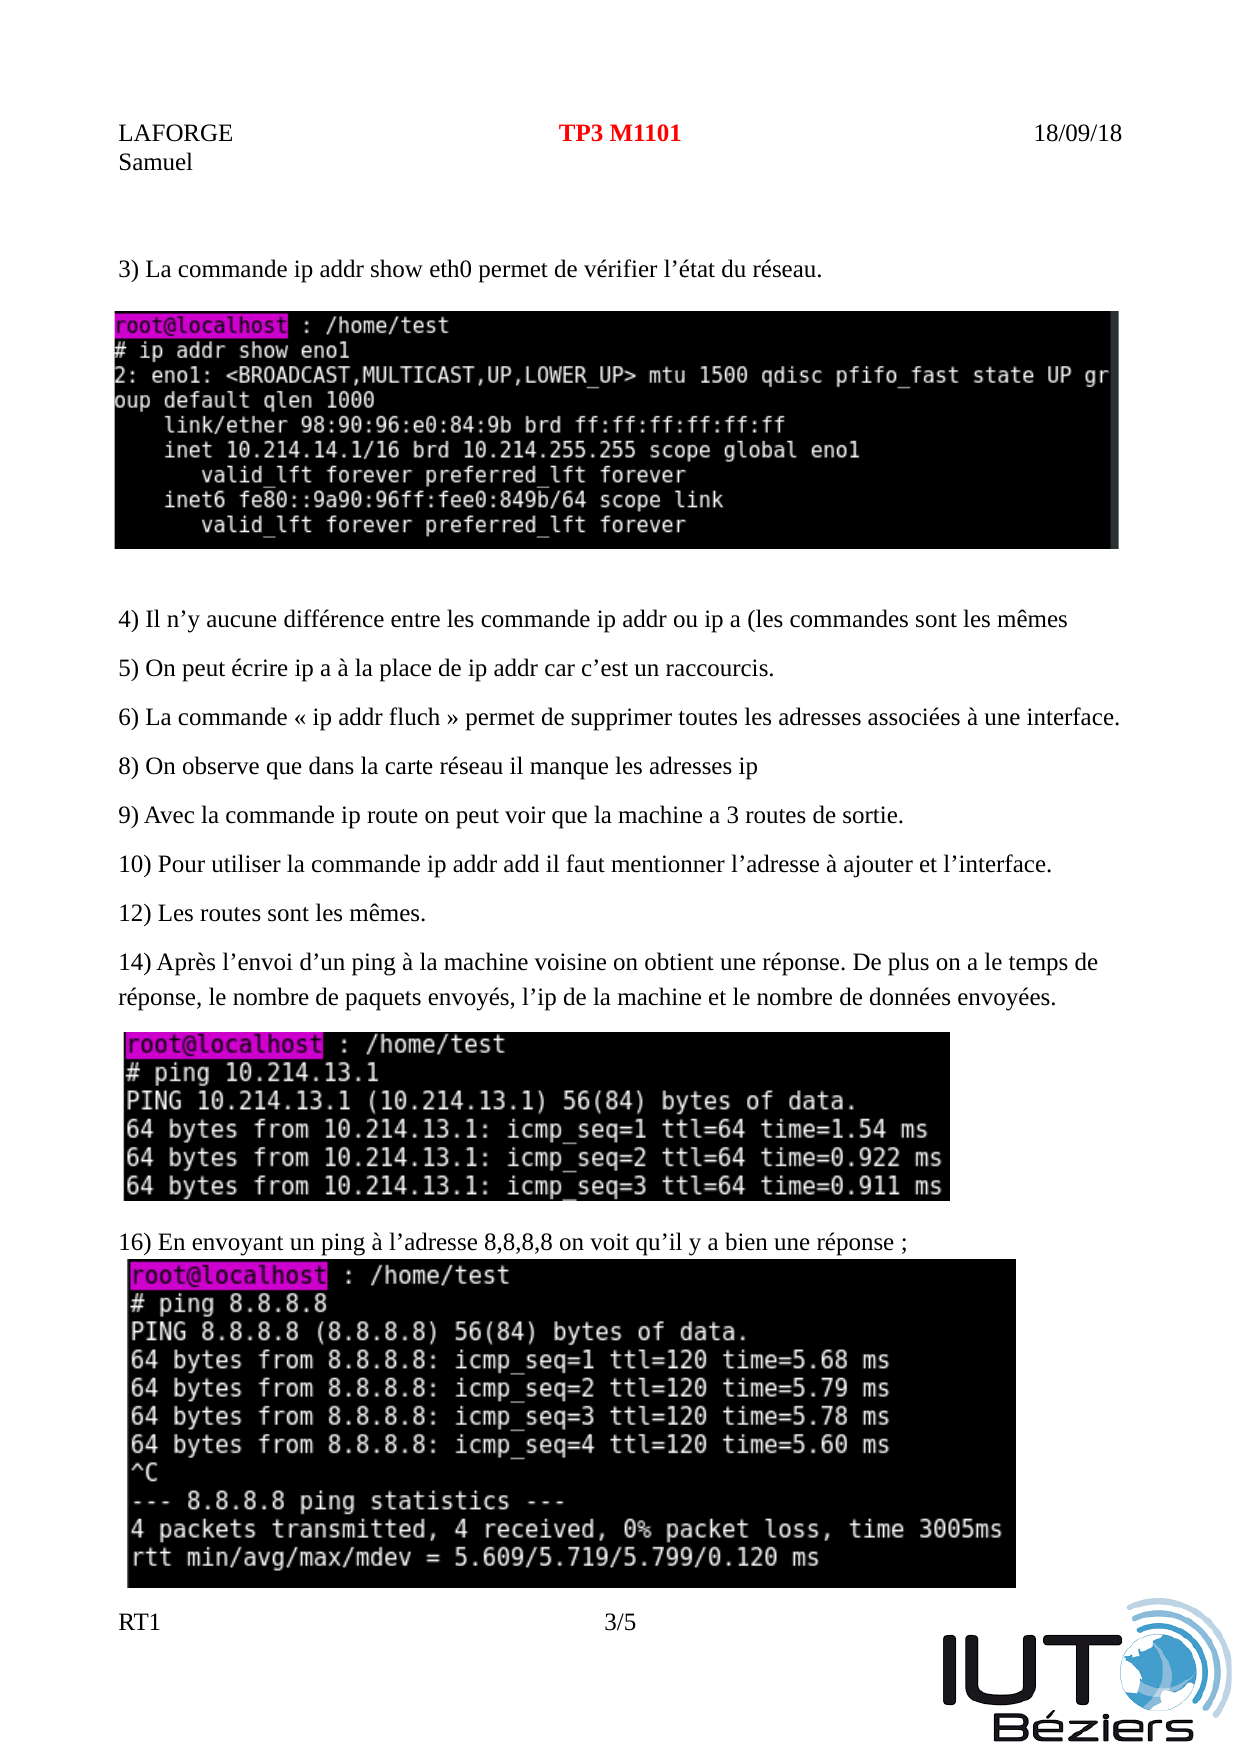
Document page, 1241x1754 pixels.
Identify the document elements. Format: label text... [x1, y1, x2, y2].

picture [126, 1259, 1016, 1588]
text 4) Il n’y aucune différence entre les commande ip addr ou ip a (les commandes sont les mêmes [118, 604, 1122, 632]
text 12) Les routes sont les mêmes. [118, 898, 1122, 927]
text 8) On observe que dans la carte réseau il manque les adresses ip [118, 751, 1122, 780]
picture [123, 1032, 950, 1201]
picture [943, 1597, 1232, 1742]
text 3) La commande ip addr show eth0 permet de vérifier l’état du réseau. [118, 254, 1122, 283]
text 5) On peut écrire ip a à la place de ip addr car c’est un raccourcis. [118, 653, 1122, 682]
text 9) Avec la commande ip route on peut voir que la machine a 3 routes de sortie. [118, 800, 1122, 829]
text 10) Pour utiliser la commande ip addr add il faut mentionner l’adresse à ajouter et l’interface. [118, 849, 1122, 878]
text 14) Après l’envoi d’un ping à la machine voisine on obtient une réponse. De plus on a le temps de réponse, le nombre de paquets envoyés, l’ip de la machine et le nombre de données envoyées. [118, 947, 1122, 1010]
picture [114, 311, 1119, 549]
text 6) La commande « ip addr fluch » permet de supprimer toutes les adresses associées à une interface. [118, 702, 1122, 731]
text 16) En envoyant un ping à l’adresse 8,8,8,8 on voit qu’il y a bien une réponse ; [118, 1227, 1122, 1256]
